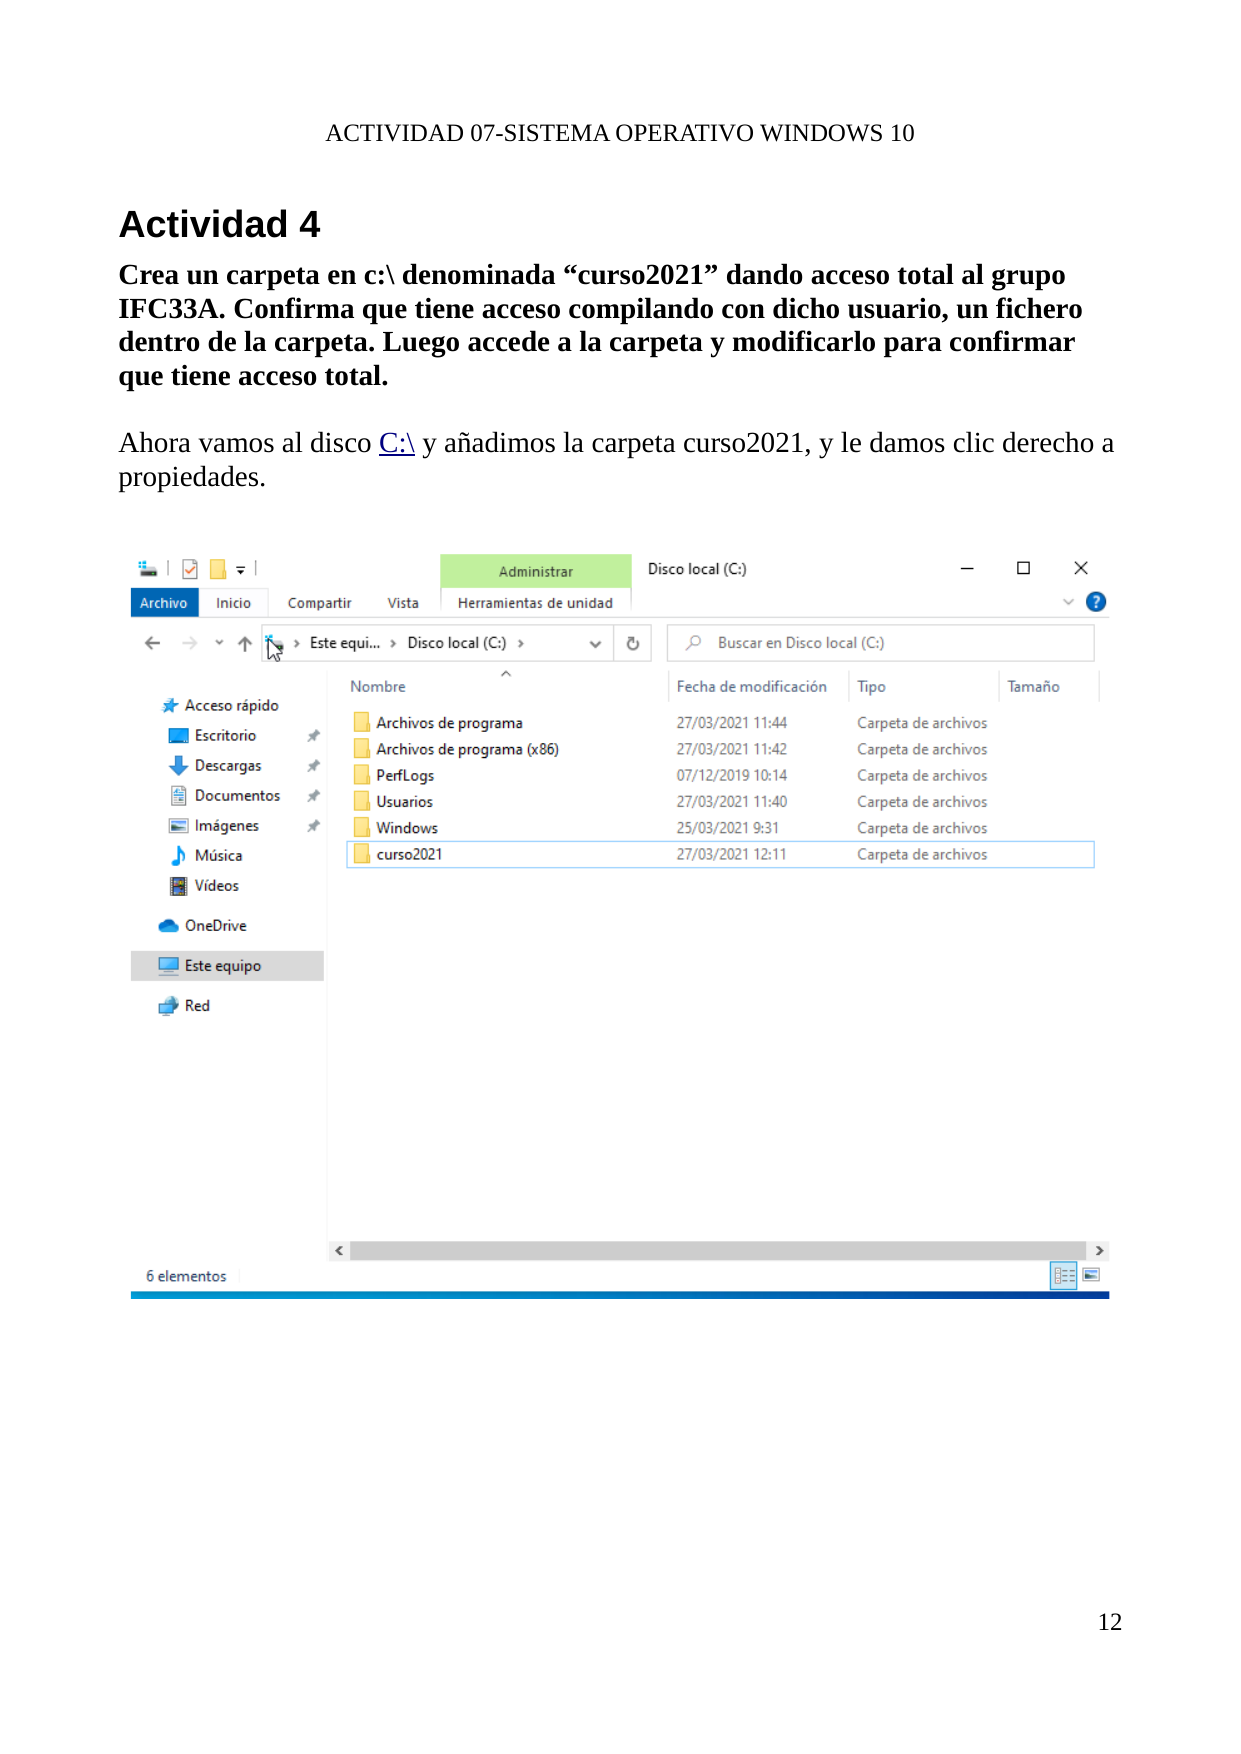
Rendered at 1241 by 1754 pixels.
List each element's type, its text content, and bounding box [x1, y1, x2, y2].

subtitle Actividad 4 [118, 201, 1122, 245]
text Ahora vamos al disco C:\ y añadimos la carpeta curso2021, y le damos clic derecho a propiedades. [118, 425, 1122, 492]
picture [130, 553, 1110, 1299]
text Crea un carpeta en c:\ denominada “curso2021” dando acceso total al grupo IFC33A. Confirma que tiene acceso compilando con dicho usuario, un fichero dentro de la carpeta. Luego accede a la carpeta y modificarlo para confirmar que tiene acceso total. [118, 257, 1122, 392]
